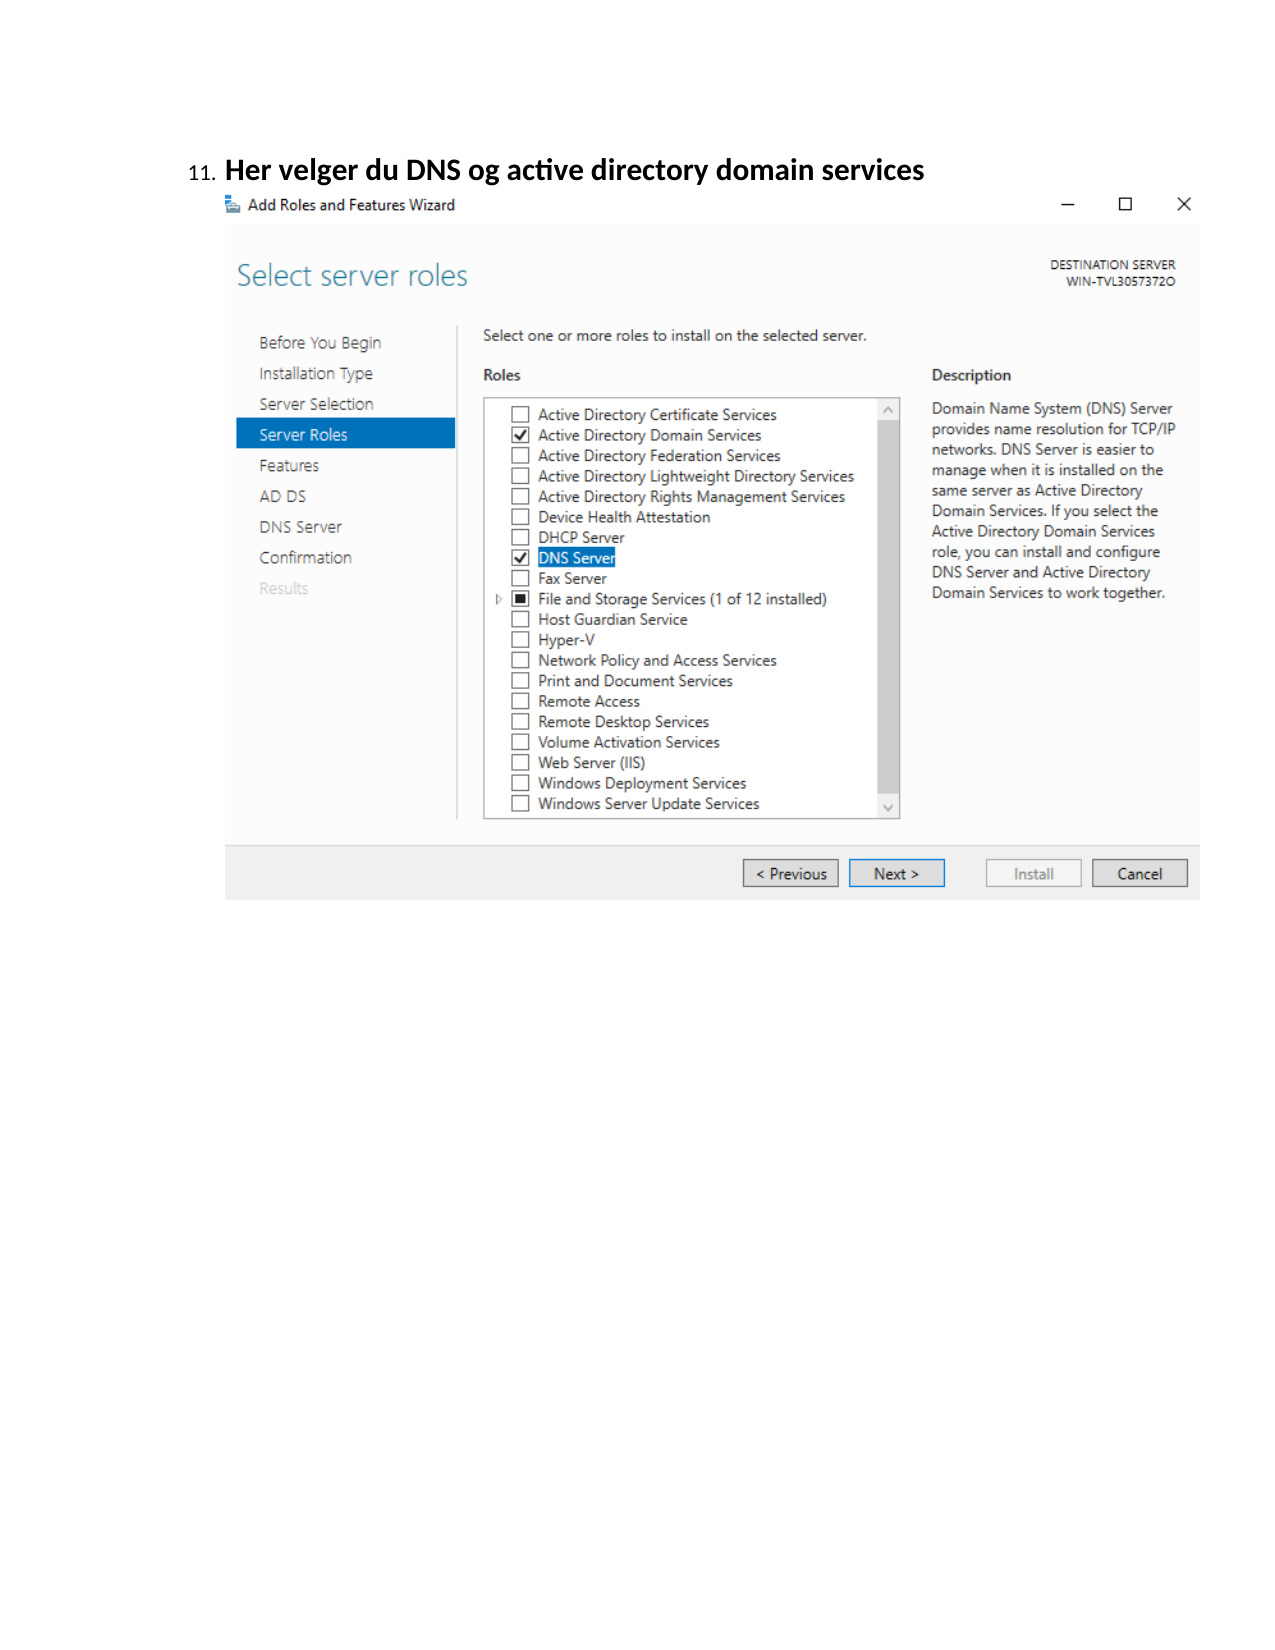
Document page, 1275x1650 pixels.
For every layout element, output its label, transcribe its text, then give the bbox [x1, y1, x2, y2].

list Her velger du DNS og active directory domain services [187, 150, 1125, 900]
